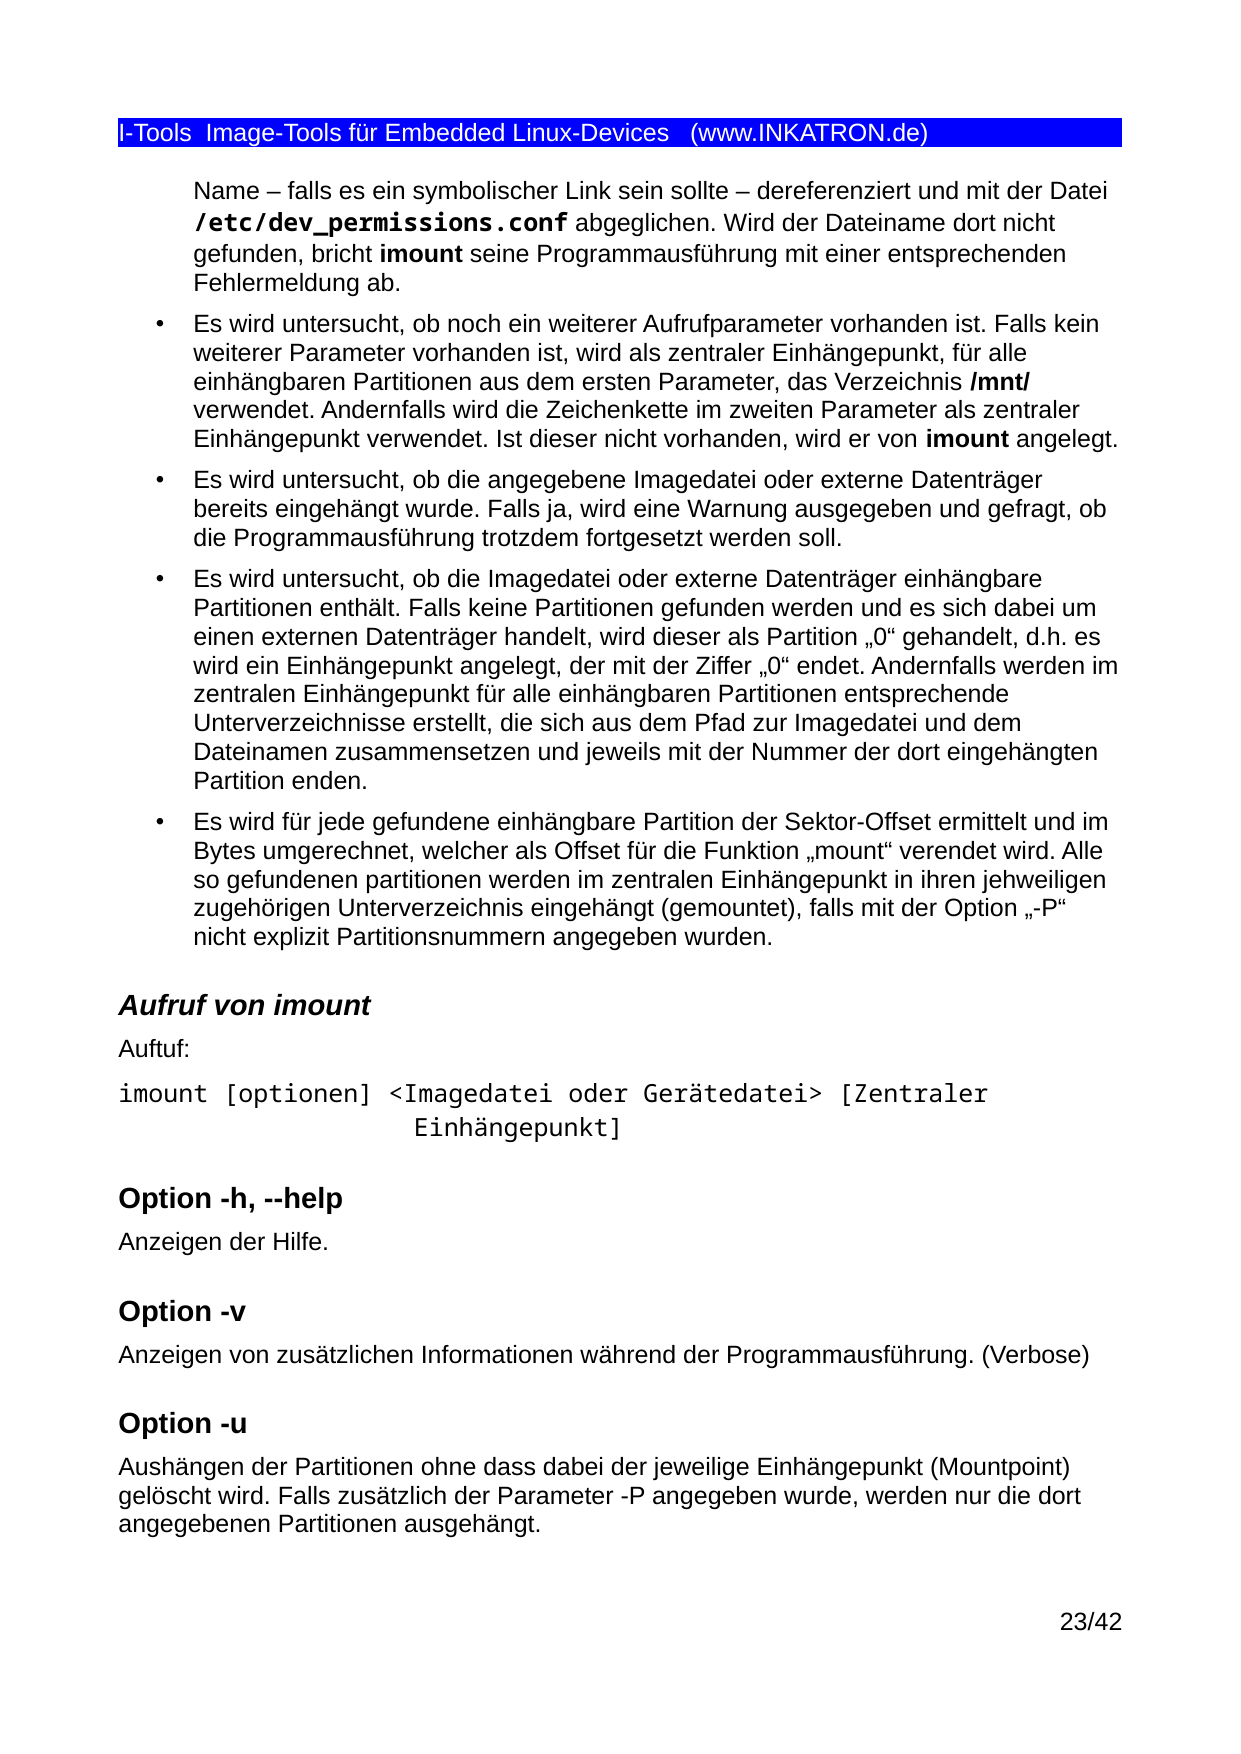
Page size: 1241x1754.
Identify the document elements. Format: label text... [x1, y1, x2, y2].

subtitle Aufruf von imount [118, 988, 1122, 1022]
subtitle Option -h, --help [118, 1181, 1122, 1215]
text Anzeigen der Hilfe. [118, 1227, 1122, 1256]
text Aushängen der Partitionen ohne dass dabei der jeweilige Einhängepunkt (Mountpoint) gelöscht wird. Falls zusätzlich der Parameter -P angegeben wurde, werden nur die dort angegebenen Partitionen ausgehängt. [118, 1452, 1122, 1538]
text Auftuf: [118, 1034, 1122, 1063]
list Es wird für jede gefundene einhängbare Partition der Sektor-Offset ermittelt und im Bytes umgerechnet, welcher als Offset für die Funktion „mount“ verendet wird. Alle so gefundenen partitionen werden im zentralen Einhängepunkt in ihren jehweiligen zugehörigen Unterverzeichnis eingehängt (gemountet), falls mit der Option „-P“ nicht explizit Partitionsnummern angegeben wurden. [156, 807, 1122, 951]
subtitle Option -u [118, 1406, 1122, 1439]
text Anzeigen von zusätzlichen Informationen während der Programmausführung. (Verbose) [118, 1339, 1122, 1368]
list Es wird untersucht, ob die Imagedatei oder externe Datenträger einhängbare Partitionen enthält. Falls keine Partitionen gefunden werden und es sich dabei um einen externen Datenträger handelt, wird dieser als Partition „0“ gehandelt, d.h. es wird ein Einhängepunkt angelegt, der mit der Ziffer „0“ endet. Andernfalls werden im zentralen Einhängepunkt für alle einhängbaren Partitionen entsprechende Unterverzeichnisse erstellt, die sich aus dem Pfad zur Imagedatei und dem Dateinamen zusammensetzen und jeweils mit der Nummer der dort eingehängten Partition enden. [156, 564, 1122, 794]
list Name – falls es ein symbolischer Link sein sollte – dereferenziert und mit der Datei /etc/dev_permissions.conf abgeglichen. Wird der Dateiname dort nicht gefunden, bricht imount seine Programmausführung mit einer entsprechenden Fehlermeldung ab. [156, 176, 1122, 297]
text imount [optionen] <Imagedatei oder Gerätedatei> [Zentraler Einhängepunkt] [118, 1076, 1122, 1144]
list Es wird untersucht, ob die angegebene Imagedatei oder externe Datenträger bereits eingehängt wurde. Falls ja, wird eine Warnung ausgegeben und gefragt, ob die Programmausführung trotzdem fortgesetzt werden soll. [156, 466, 1122, 552]
subtitle Option -v [118, 1293, 1122, 1327]
list Es wird untersucht, ob noch ein weiterer Aufrufparameter vorhanden ist. Falls kein weiterer Parameter vorhanden ist, wird als zentraler Einhängepunkt, für alle einhängbaren Partitionen aus dem ersten Parameter, das Verzeichnis /mnt/ verwendet. Andernfalls wird die Zeichenkette im zweiten Parameter als zentraler Einhängepunkt verwendet. Ist dieser nicht vorhanden, wird er von imount angelegt. [156, 309, 1122, 453]
